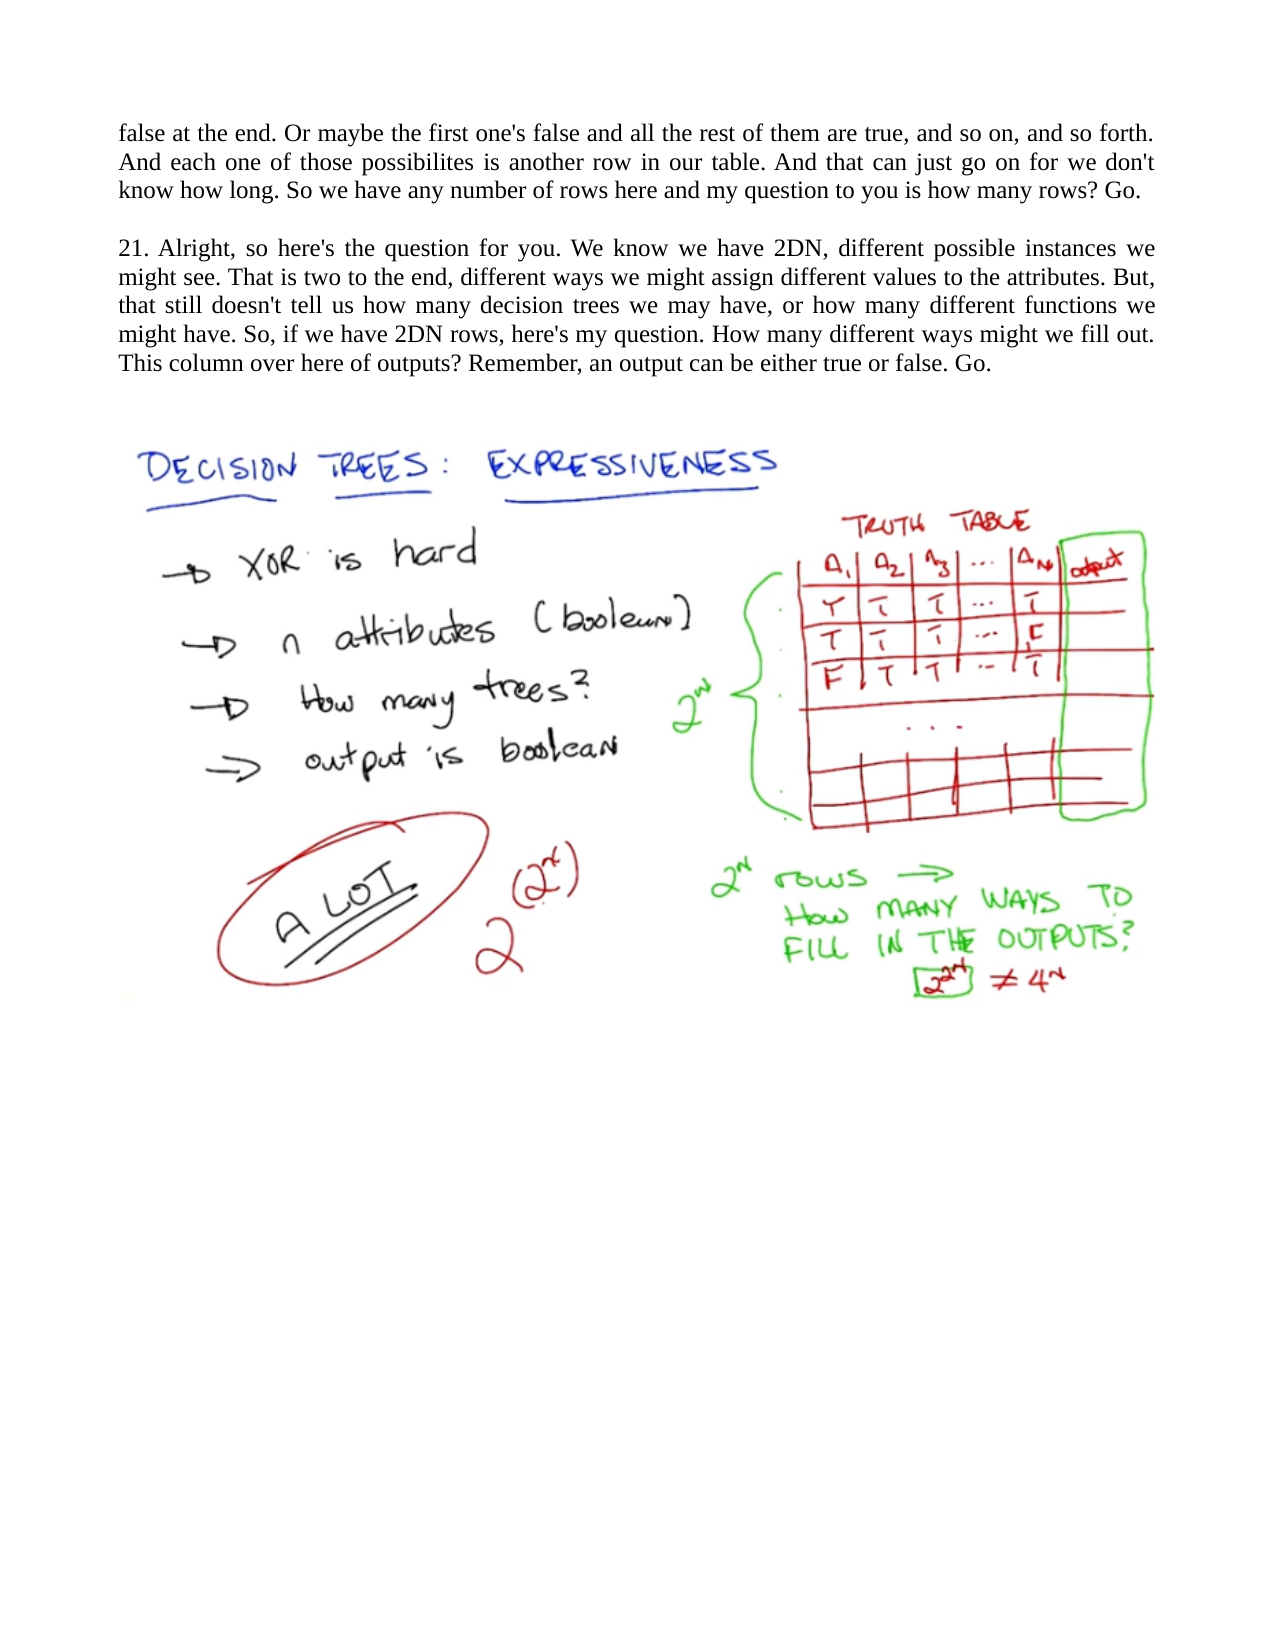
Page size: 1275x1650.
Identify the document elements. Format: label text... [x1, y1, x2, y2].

picture [118, 434, 1157, 1003]
text false at the end. Or maybe the first one's false and all the rest of them are true, and so on, and so forth. And each one of those possibilites is another row in our table. And that can just go on for we don't know how long. So we have any number of rows here and my question to you is how many rows? Go. [118, 118, 1157, 204]
text 21. Alright, so here's the question for you. We know we have 2DN, different possible instances we might see. That is two to the end, different ways we might assign different values to the attributes. But, that still doesn't tell us how many decision trees we may have, or how many different functions we might have. So, if we have 2DN rows, here's my question. How many different ways might we fill out. This column over here of outputs? Remember, an output can be either true or false. Go. [118, 233, 1157, 377]
